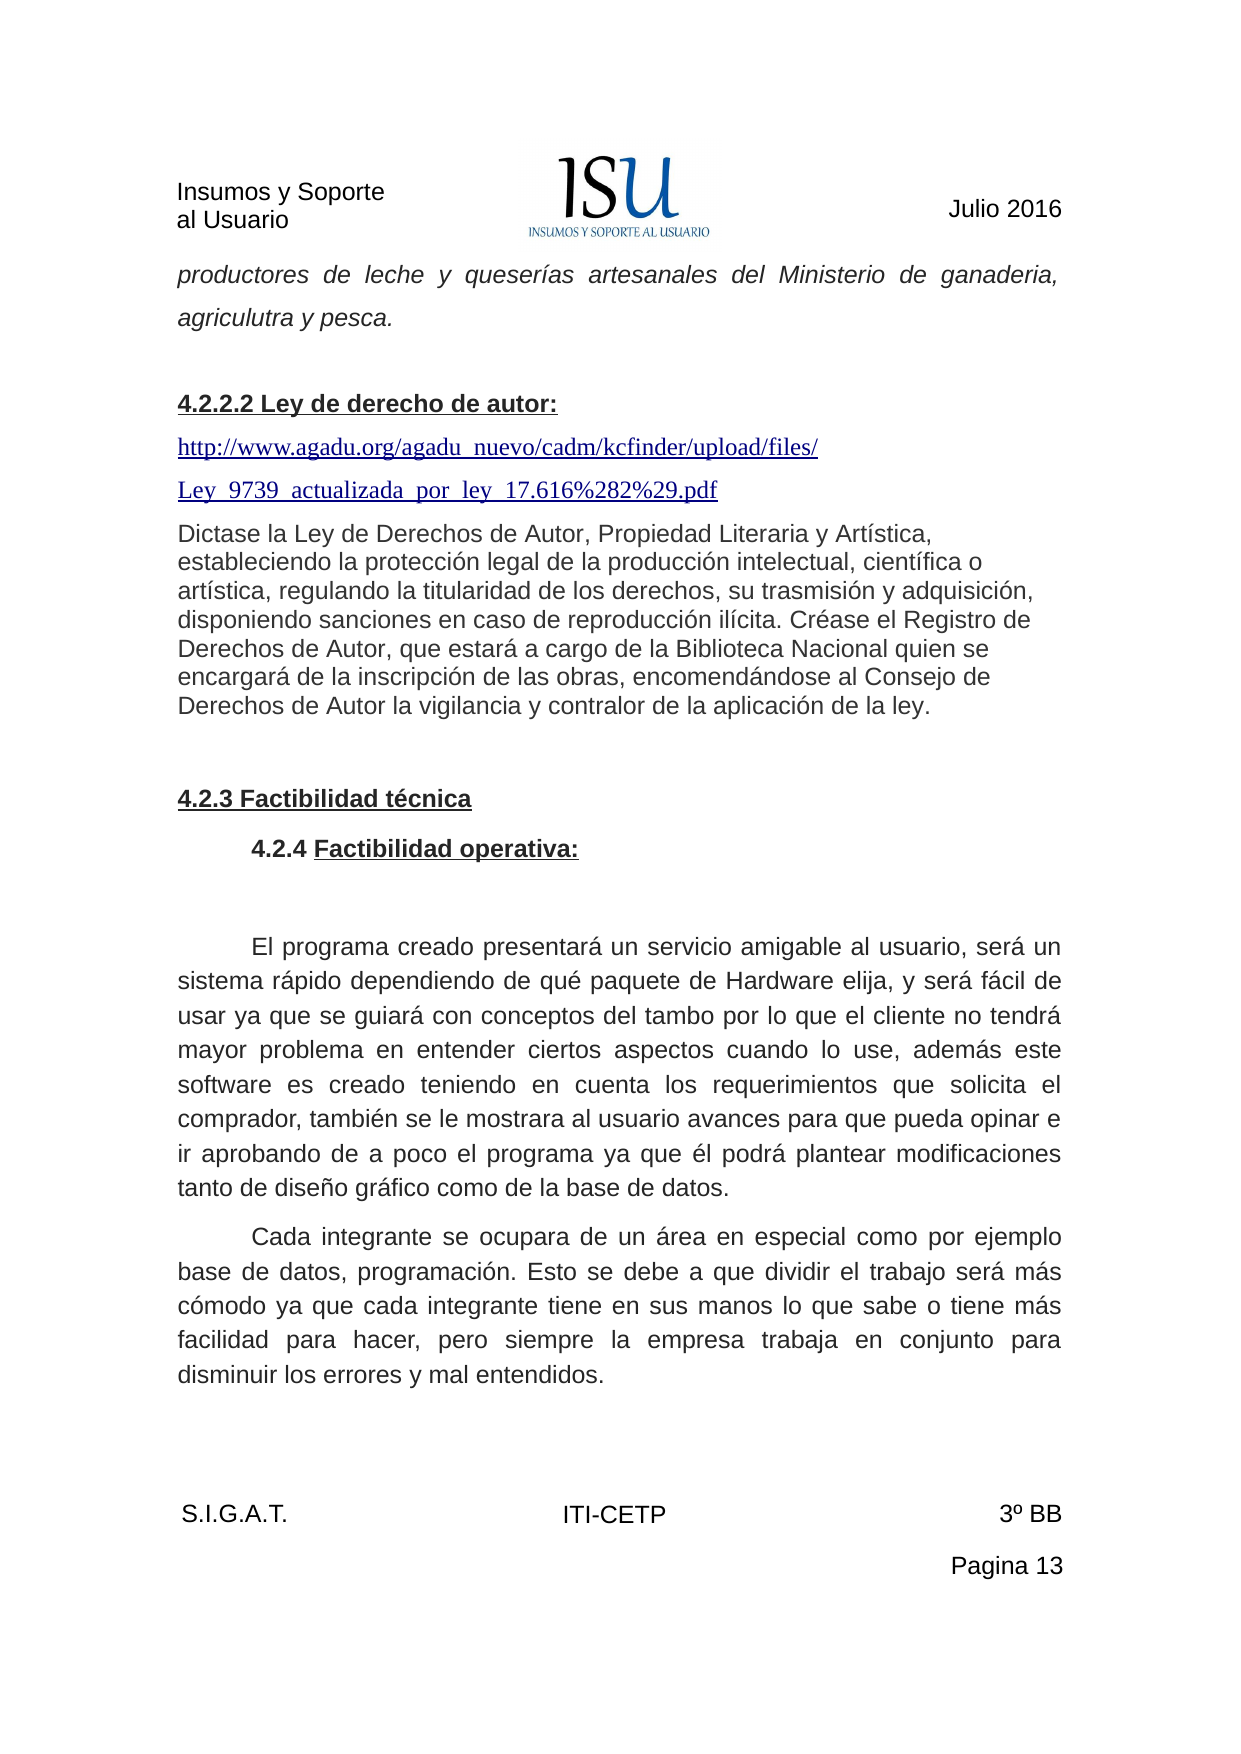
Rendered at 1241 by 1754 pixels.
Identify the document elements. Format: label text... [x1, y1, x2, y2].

text Cada integrante se ocupara de un área en especial como por ejemplo base de datos, programación. Esto se debe a que dividir el trabajo será más cómodo ya que cada integrante tiene en sus manos lo que sabe o tiene más facilidad para hacer, pero siempre la empresa trabaja en conjunto para disminuir los errores y mal entendidos. [177, 1222, 1063, 1389]
text Dictase la Ley de Derechos de Autor, Propiedad Literaria y Artística, estableciendo la protección legal de la producción intelectual, científica o artística, regulando la titularidad de los derechos, su trasmisión y adquisición, disponiendo sanciones en caso de reproducción ilícita. Créase el Registro de Derechos de Autor, que estará a cargo de la Biblioteca Nacional quien se encargará de la inscripción de las obras, encomendándose al Consejo de Derechos de Autor la vigilancia y contralor de la aplicación de la ley. [177, 518, 1063, 720]
text 4.2.4 Factibilidad operativa: [177, 833, 1063, 862]
text 4.2.3 Factibilidad técnica [177, 784, 1063, 813]
text El programa creado presentará un servicio amigable al usuario, será un sistema rápido dependiendo de qué paquete de Hardware elija, y será fácil de usar ya que se guiará con conceptos del tambo por lo que el cliente no tendrá mayor problema en entender ciertos aspectos cuando lo use, además este software es creado teniendo en cuenta los requerimientos que solicita el comprador, también se le mostrara al usuario avances para que pueda opinar e ir aprobando de a poco el programa ya que él podrá plantear modificaciones tanto de diseño gráfico como de la base de datos. [177, 932, 1063, 1202]
text productores de leche y queserías artesanales del Ministerio de ganaderia, agriculutra y pesca. [177, 260, 1063, 332]
text 4.2.2.2 Ley de derecho de autor: [177, 389, 1063, 418]
text http://www.agadu.org/agadu_nuevo/cadm/kcfinder/upload/files/Ley_9739_actualizada_por_ley_17.616%282%29.pdf [177, 432, 1063, 504]
